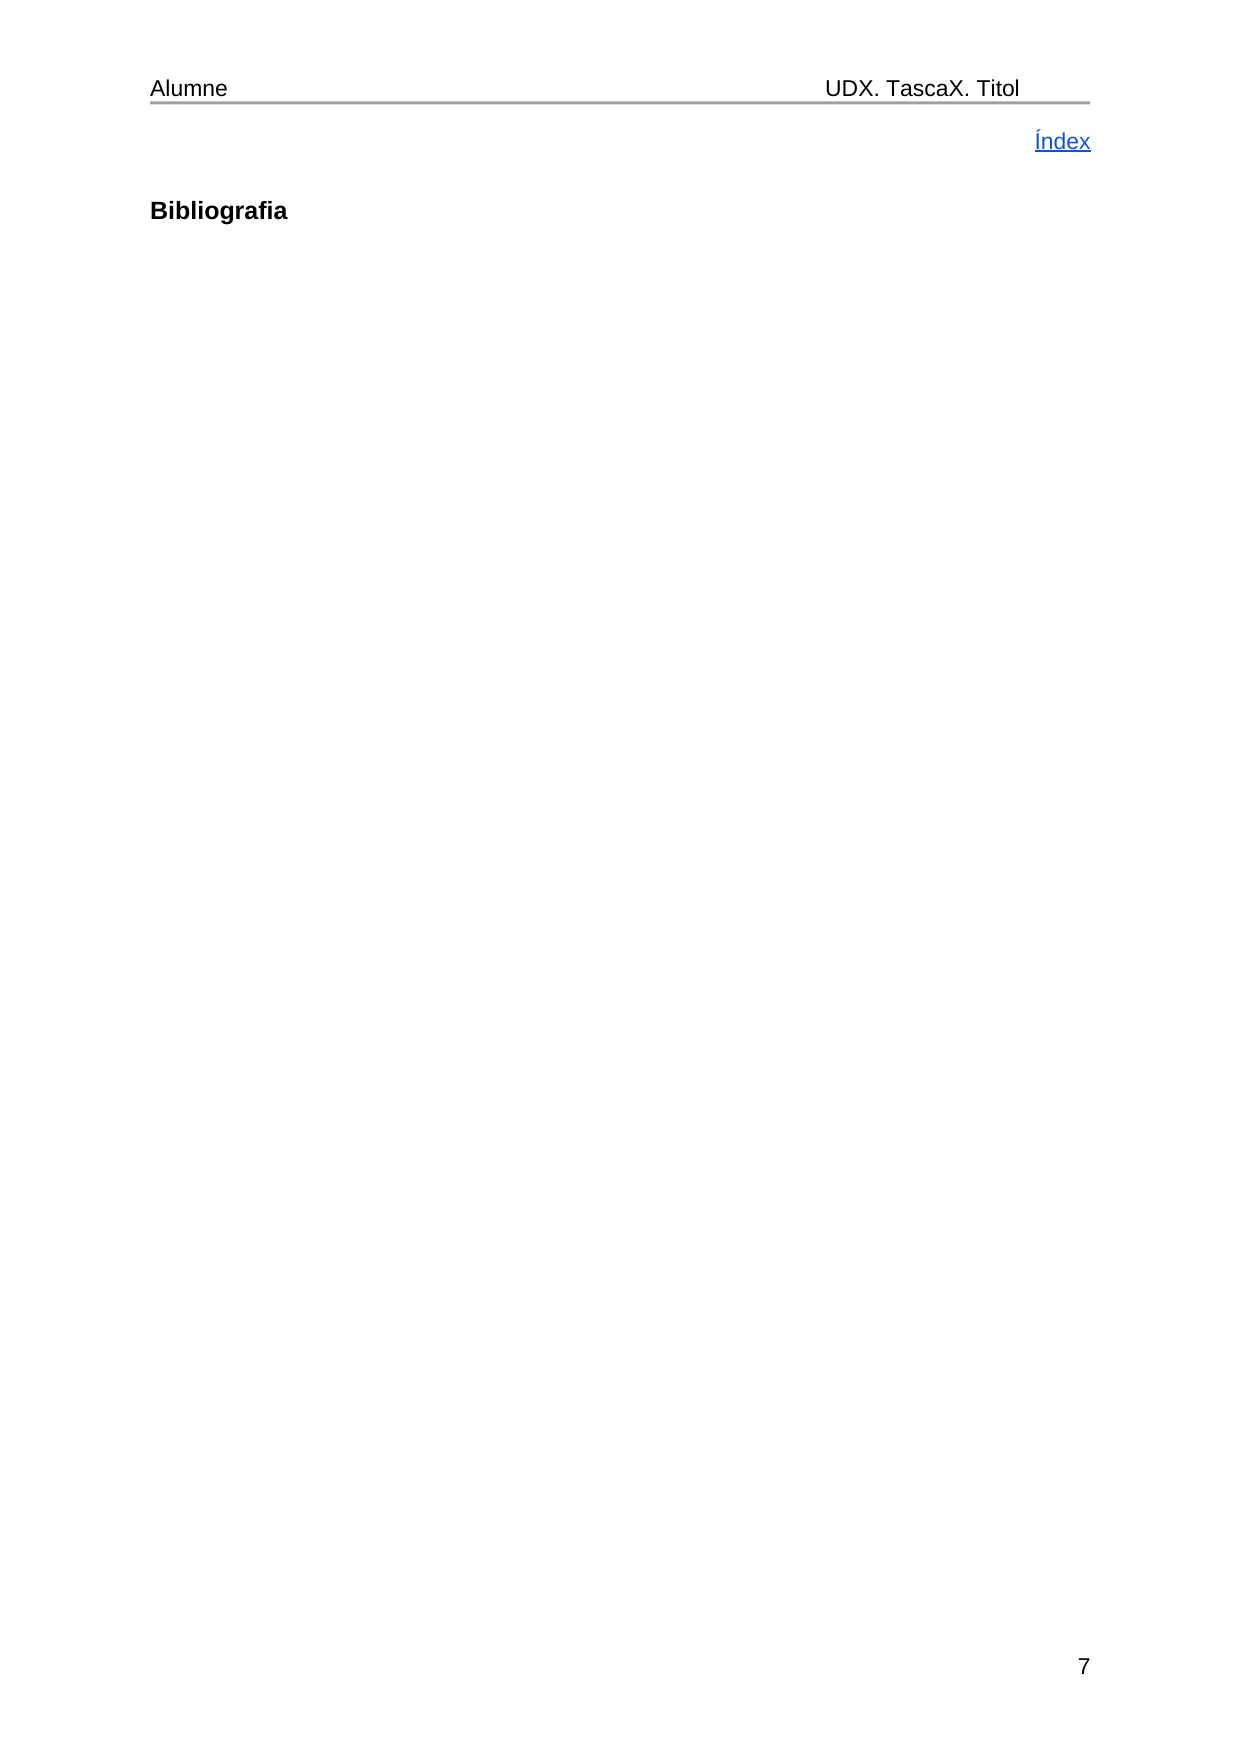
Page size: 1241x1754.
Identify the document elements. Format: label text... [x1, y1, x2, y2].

subtitle Bibliografia [150, 196, 1090, 224]
